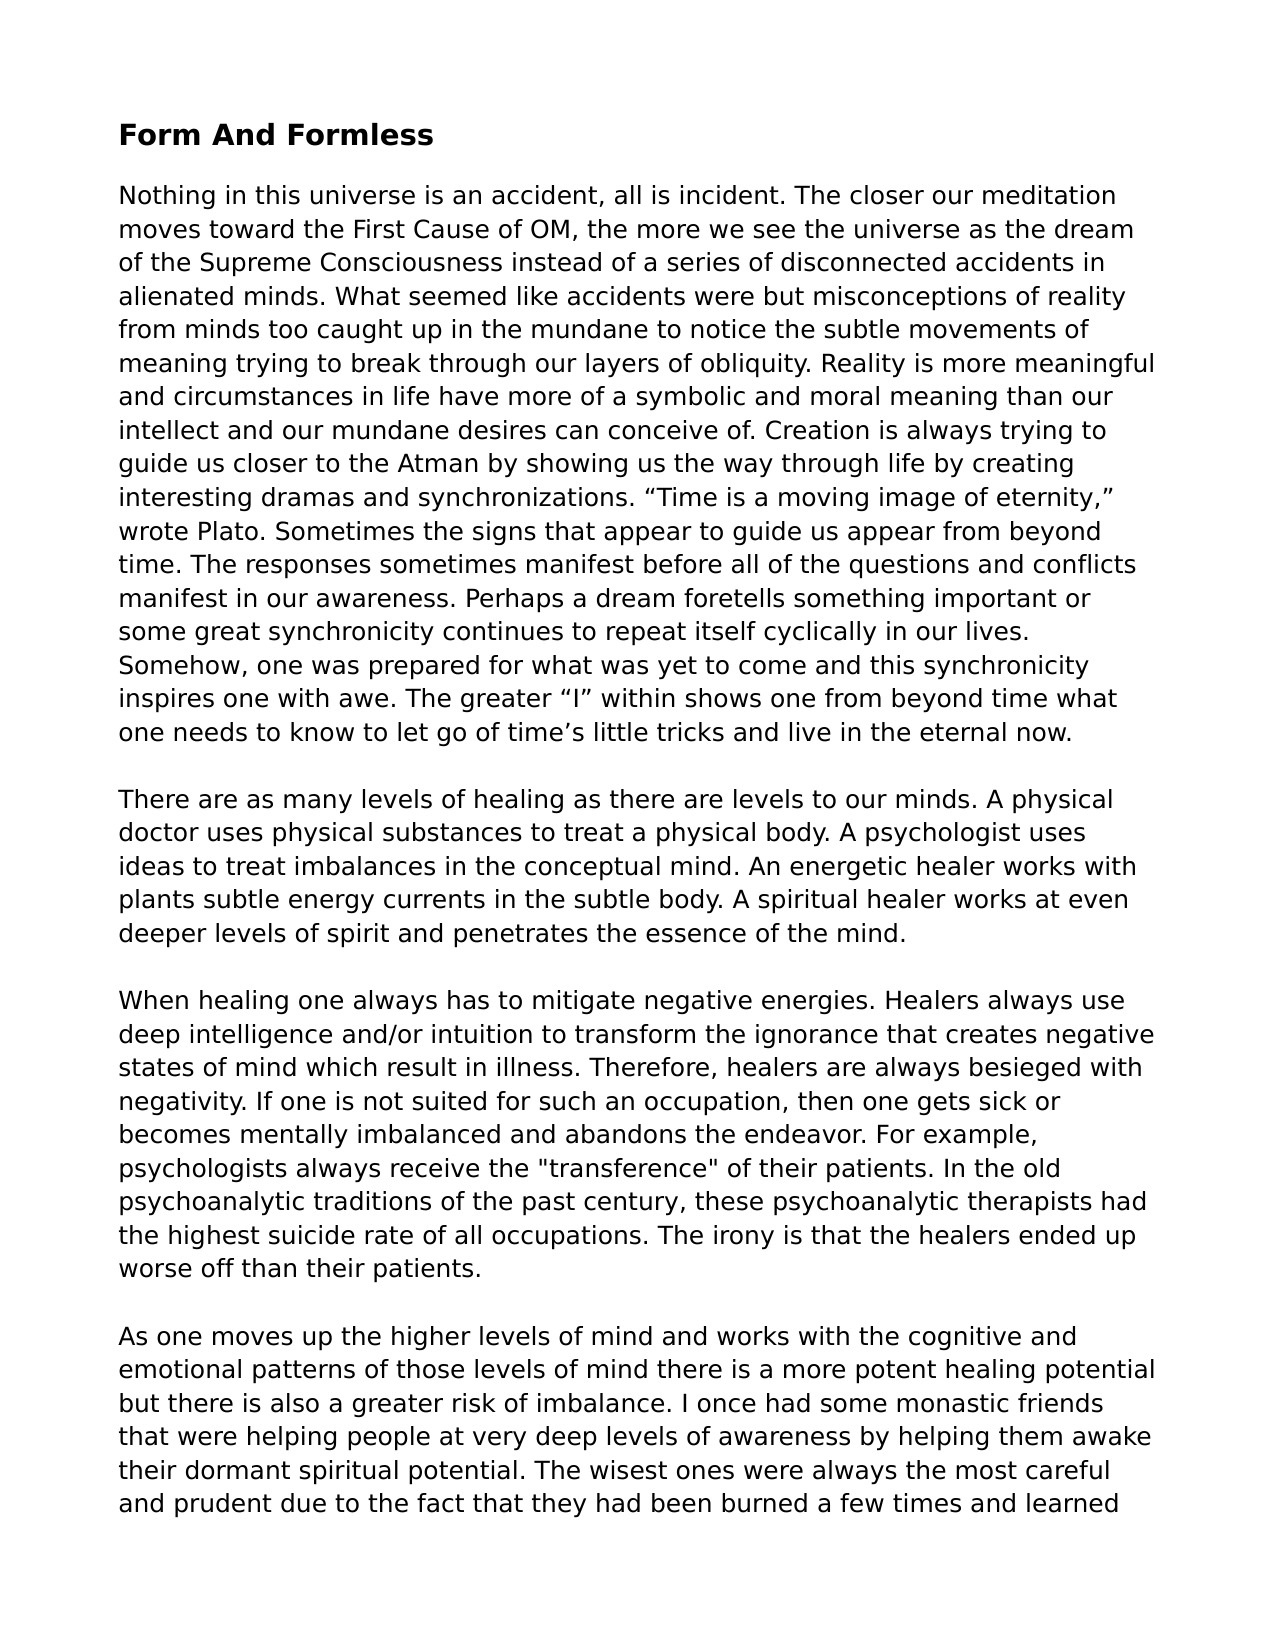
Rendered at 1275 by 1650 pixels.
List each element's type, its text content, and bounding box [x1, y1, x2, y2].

text Nothing in this universe is an accident, all is incident. The closer our meditation moves toward the First Cause of OM, the more we see the universe as the dream of the Supreme Consciousness instead of a series of disconnected accidents in alienated minds. What seemed like accidents were but misconceptions of reality from minds too caught up in the mundane to notice the subtle movements of meaning trying to break through our layers of obliquity. Reality is more meaningful and circumstances in life have more of a symbolic and moral meaning than our intellect and our mundane desires can conceive of. Creation is always trying to guide us closer to the Atman by showing us the way through life by creating interesting dramas and synchronizations. “Time is a moving image of eternity,” wrote Plato. Sometimes the signs that appear to guide us appear from beyond time. The responses sometimes manifest before all of the questions and conflicts manifest in our awareness. Perhaps a dream foretells something important or some great synchronicity continues to repeat itself cyclically in our lives. Somehow, one was prepared for what was yet to come and this synchronicity inspires one with awe. The greater “I” within shows one from beyond time what one needs to know to let go of time’s little tricks and live in the eternal now. There are as many levels of healing as there are levels to our minds. A physical doctor uses physical substances to treat a physical body. A psychologist uses ideas to treat imbalances in the conceptual mind. An energetic healer works with plants subtle energy currents in the subtle body. A spiritual healer works at even deeper levels of spirit and penetrates the essence of the mind. When healing one always has to mitigate negative energies. Healers always use deep intelligence and/or intuition to transform the ignorance that creates negative states of mind which result in illness. Therefore, healers are always besieged with negativity. If one is not suited for such an occupation, then one gets sick or becomes mentally imbalanced and abandons the endeavor. For example, psychologists always receive the "transference" of their patients. In the old psychoanalytic traditions of the past century, these psychoanalytic therapists had the highest suicide rate of all occupations. The irony is that the healers ended up worse off than their patients. As one moves up the higher levels of mind and works with the cognitive and emotional patterns of those levels of mind there is a more potent healing potential but there is also a greater risk of imbalance. I once had some monastic friends that were helping people at very deep levels of awareness by helping them awake their dormant spiritual potential. The wisest ones were always the most careful and prudent due to the fact that they had been burned a few times and learned [118, 181, 1157, 1518]
text Form And Formless [118, 118, 1157, 152]
